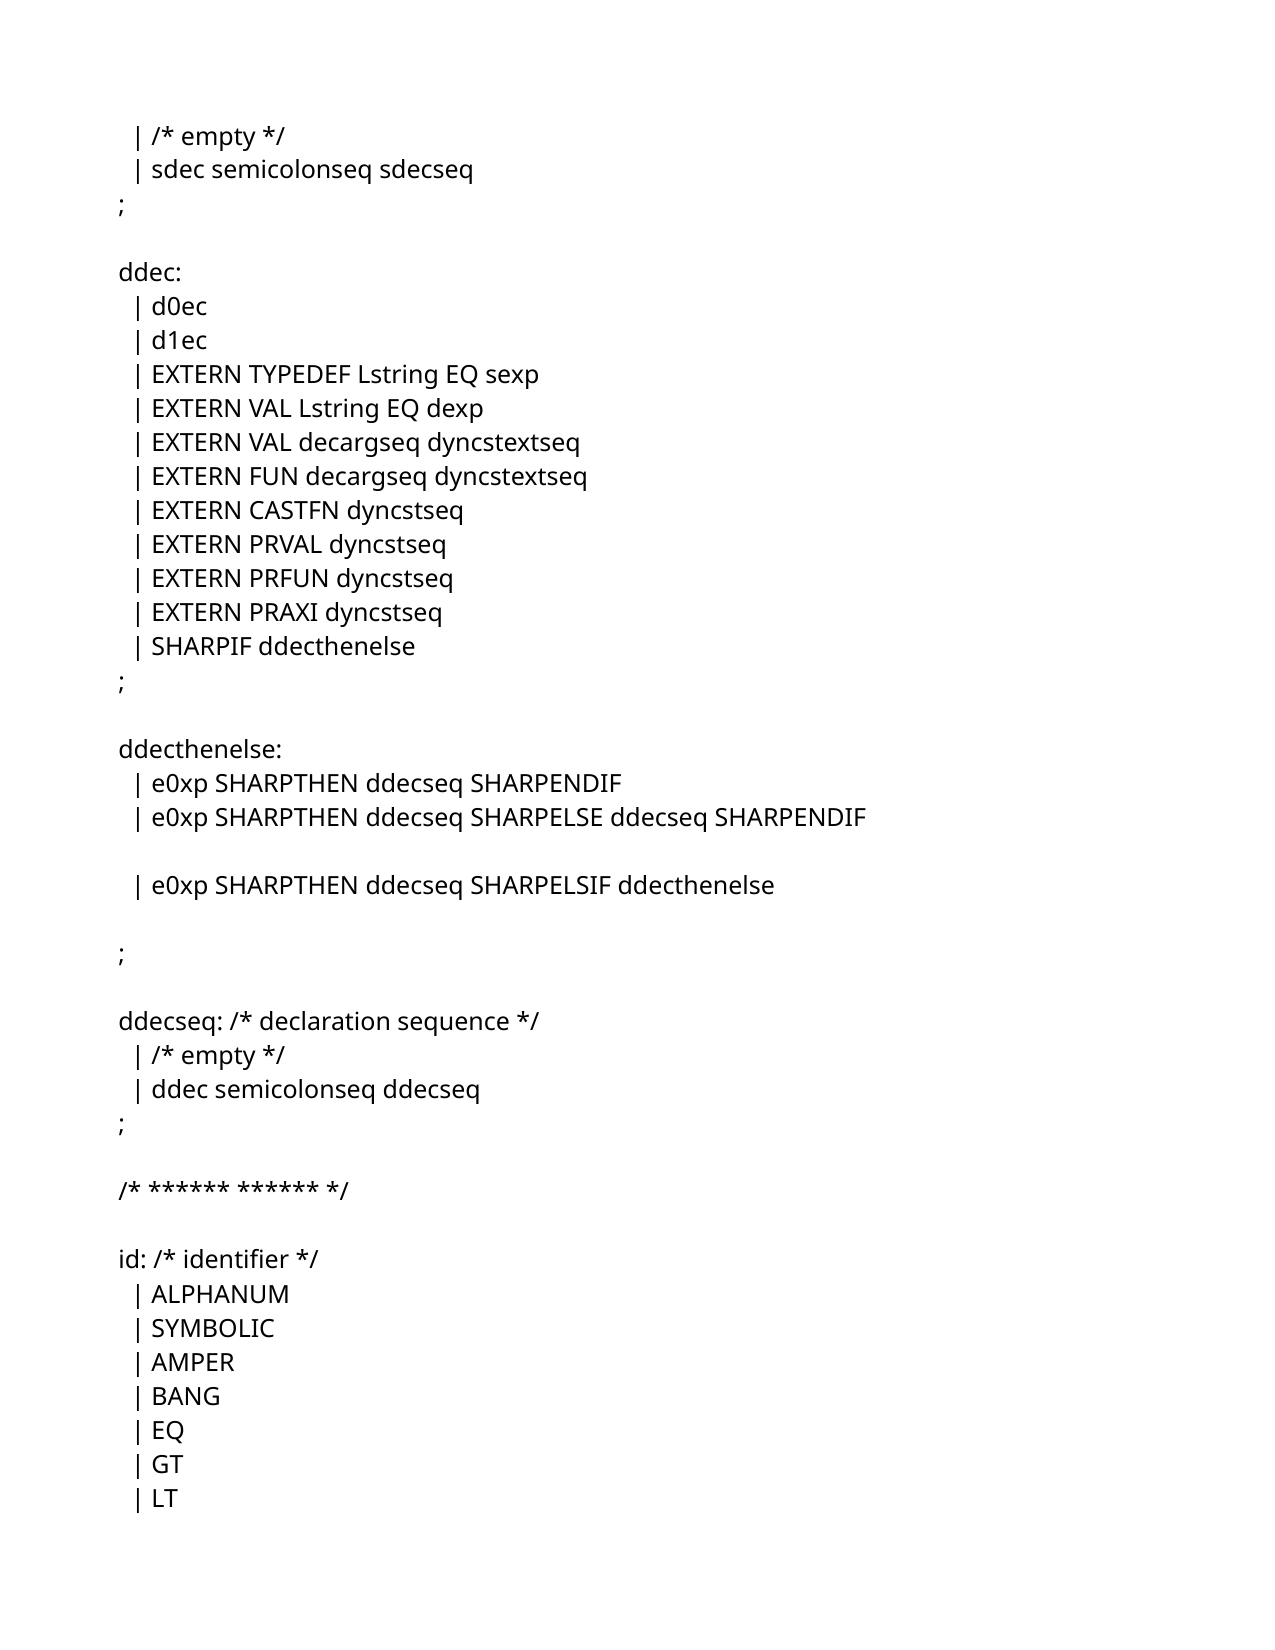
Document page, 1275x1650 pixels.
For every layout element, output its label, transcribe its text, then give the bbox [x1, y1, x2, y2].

text | SHARPIF ddecthenelse [118, 629, 1157, 663]
text | ddec semicolonseq ddecseq [118, 1072, 1157, 1106]
text | d0ec [118, 288, 1157, 322]
text | BANG [118, 1378, 1157, 1412]
text | sdec semicolonseq sdecseq [118, 152, 1157, 186]
text | AMPER [118, 1344, 1157, 1378]
text | EXTERN PRAXI dyncstseq [118, 595, 1157, 629]
text id: /* identifier */ [118, 1242, 1157, 1276]
text | e0xp SHARPTHEN ddecseq SHARPENDIF [118, 765, 1157, 799]
text | EXTERN PRFUN dyncstseq [118, 561, 1157, 595]
text | EXTERN VAL decargseq dyncstextseq [118, 425, 1157, 459]
text | /* empty */ [118, 1038, 1157, 1072]
text | d1ec [118, 322, 1157, 357]
text | /* empty */ [118, 118, 1157, 152]
text ddecthenelse: [118, 731, 1157, 765]
text | SYMBOLIC [118, 1310, 1157, 1344]
text | EQ [118, 1412, 1157, 1447]
text | EXTERN PRVAL dyncstseq [118, 527, 1157, 561]
text | e0xp SHARPTHEN ddecseq SHARPELSIF ddecthenelse [118, 867, 1157, 902]
text ; [118, 186, 1157, 220]
text | LT [118, 1481, 1157, 1515]
text ; [118, 936, 1157, 970]
text | EXTERN TYPEDEF Lstring EQ sexp [118, 357, 1157, 391]
text | e0xp SHARPTHEN ddecseq SHARPELSE ddecseq SHARPENDIF [118, 799, 1157, 833]
text | GT [118, 1447, 1157, 1481]
text ddecseq: /* declaration sequence */ [118, 1004, 1157, 1038]
text | EXTERN FUN decargseq dyncstextseq [118, 459, 1157, 493]
text | EXTERN CASTFN dyncstseq [118, 493, 1157, 527]
text /* ****** ****** */ [118, 1174, 1157, 1208]
text | ALPHANUM [118, 1276, 1157, 1310]
text | EXTERN VAL Lstring EQ dexp [118, 391, 1157, 425]
text ; [118, 663, 1157, 697]
text ; [118, 1106, 1157, 1140]
text ddec: [118, 254, 1157, 288]
